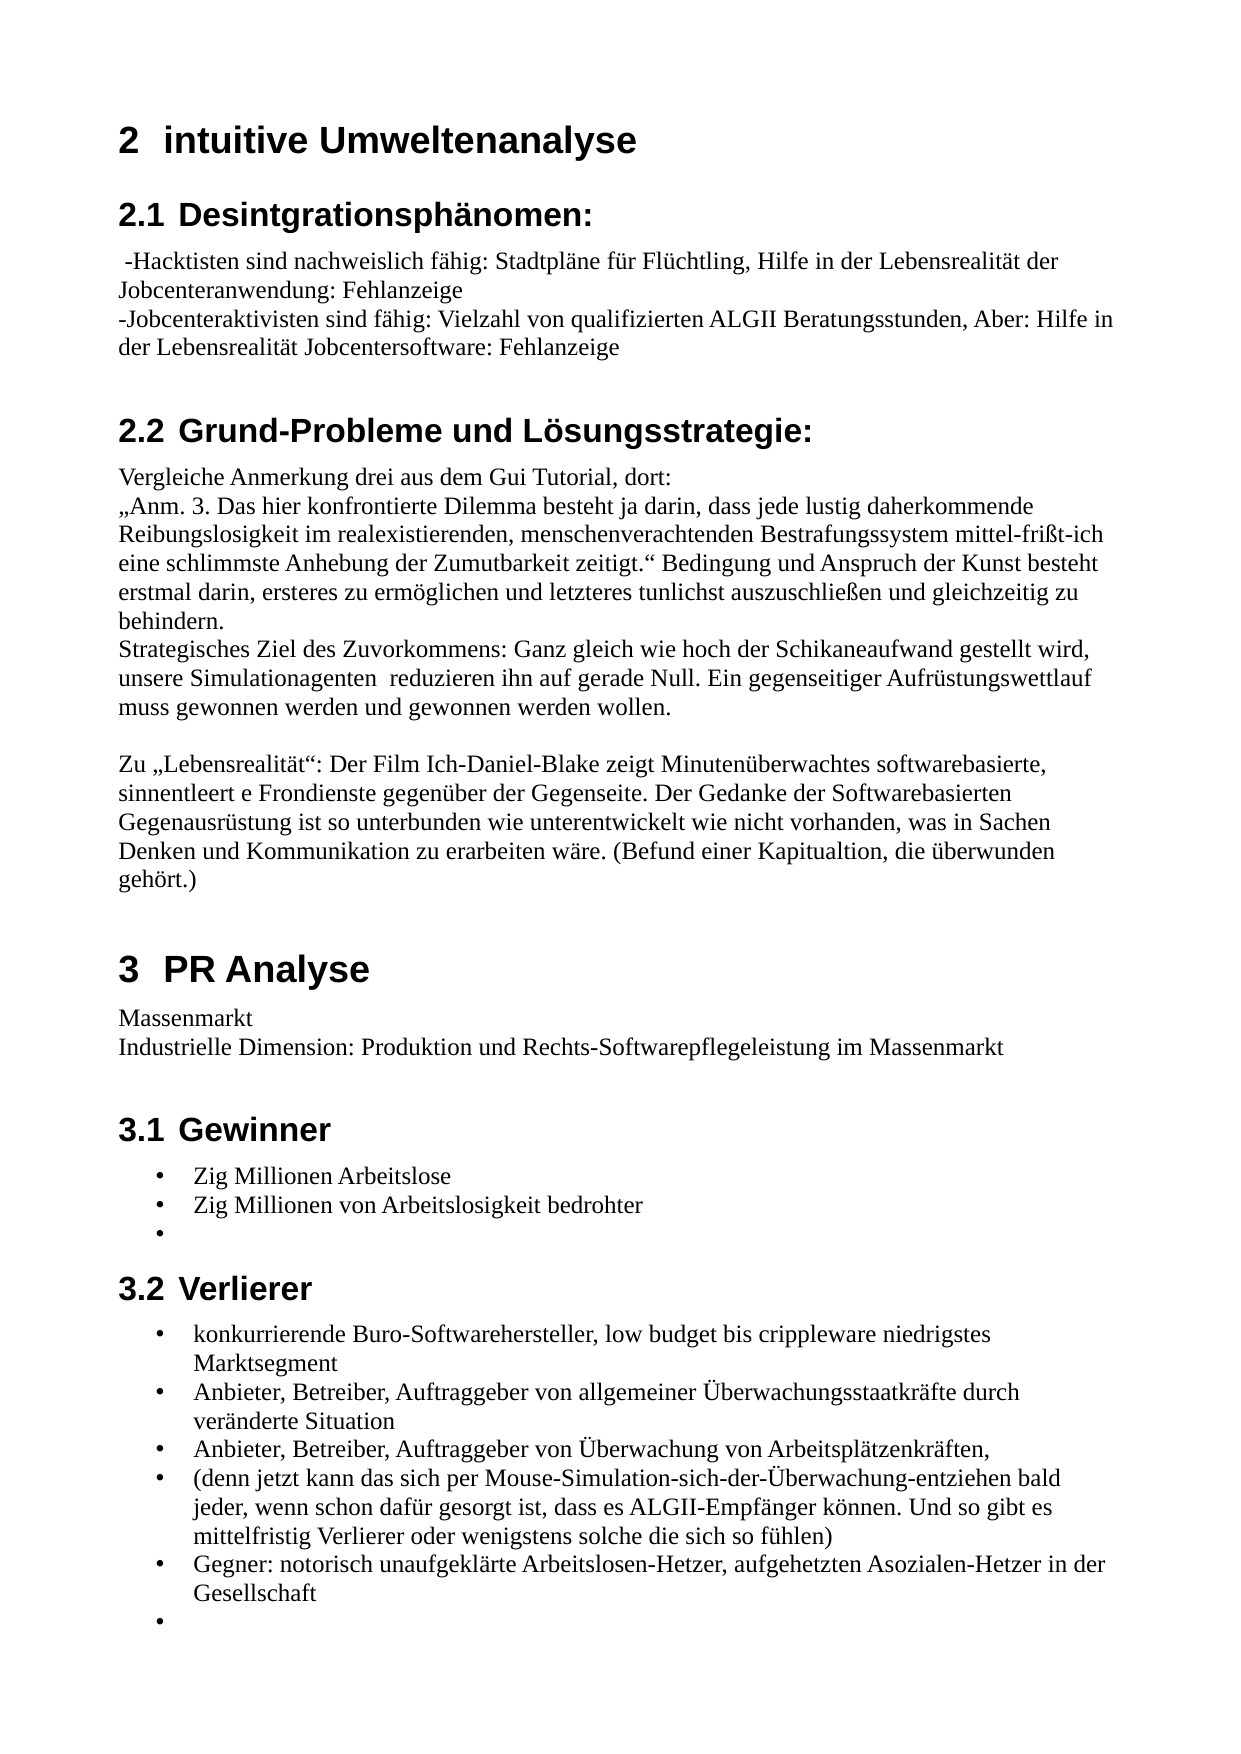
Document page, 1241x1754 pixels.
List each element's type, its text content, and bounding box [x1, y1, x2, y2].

text Vergleiche Anmerkung drei aus dem Gui Tutorial, dort: [118, 462, 1122, 491]
subtitle Gewinner [118, 1110, 1122, 1149]
subtitle Desintgrationsphänomen: [118, 195, 1122, 234]
text -Hacktisten sind nachweislich fähig: Stadtpläne für Flüchtling, Hilfe in der Lebensrealität der Jobcenteranwendung: Fehlanzeige [118, 246, 1122, 304]
text Zu „Lebensrealität“: Der Film Ich-Daniel-Blake zeigt Minutenüberwachtes softwarebasierte, sinnentleert e Frondienste gegenüber der Gegenseite. Der Gedanke der Softwarebasierten Gegenausrüstung ist so unterbunden wie unterentwickelt wie nicht vorhanden, was in Sachen Denken und Kommunikation zu erarbeiten wäre. (Befund einer Kapitualtion, die überwunden gehört.) [118, 749, 1122, 893]
list Anbieter, Betreiber, Auftraggeber von Überwachung von Arbeitsplätzenkräften, [156, 1434, 1122, 1463]
text „Anm. 3. Das hier konfrontierte Dilemma besteht ja darin, dass jede lustig daherkommende Reibungslosigkeit im realexistierenden, menschenverachtenden Bestrafungssystem mittel-frißt-ich eine schlimmste Anhebung der Zumutbarkeit zeitigt.“ Bedingung und Anspruch der Kunst besteht erstmal darin, ersteres zu ermöglichen und letzteres tunlichst auszuschließen und gleichzeitig zu behindern. [118, 491, 1122, 634]
subtitle Grund-Probleme und Lösungsstrategie: [118, 411, 1122, 449]
text -Jobcenteraktivisten sind fähig: Vielzahl von qualifizierten ALGII Beratungsstunden, Aber: Hilfe in der Lebensrealität Jobcentersoftware: Fehlanzeige [118, 304, 1122, 361]
list (denn jetzt kann das sich per Mouse-Simulation-sich-der-Überwachung-entziehen bald jeder, wenn schon dafür gesorgt ist, dass es ALGII-Empfänger können. Und so gibt es mittelfristig Verlierer oder wenigstens solche die sich so fühlen) [156, 1463, 1122, 1549]
subtitle intuitive Umweltenanalyse [118, 118, 1122, 162]
list konkurrierende Buro-Softwarehersteller, low budget bis crippleware niedrigstes Marktsegment [156, 1319, 1122, 1377]
list Anbieter, Betreiber, Auftraggeber von allgemeiner Überwachungsstaatkräfte durch veränderte Situation [156, 1377, 1122, 1434]
list Gegner: notorisch unaufgeklärte Arbeitslosen-Hetzer, aufgehetzten Asozialen-Hetzer in der Gesellschaft [156, 1549, 1122, 1607]
text Strategisches Ziel des Zuvorkommens: Ganz gleich wie hoch der Schikaneaufwand gestellt wird, unsere Simulationagenten reduzieren ihn auf gerade Null. Ein gegenseitiger Aufrüstungswettlauf muss gewonnen werden und gewonnen werden wollen. [118, 634, 1122, 721]
subtitle Verlierer [118, 1268, 1122, 1307]
text Industrielle Dimension: Produktion und Rechts-Softwarepflegeleistung im Massenmarkt [118, 1032, 1122, 1061]
subtitle PR Analyse [118, 947, 1122, 991]
text Massenmarkt [118, 1003, 1122, 1032]
list Zig Millionen Arbeitslose [156, 1161, 1122, 1190]
list Zig Millionen von Arbeitslosigkeit bedrohter [156, 1190, 1122, 1219]
